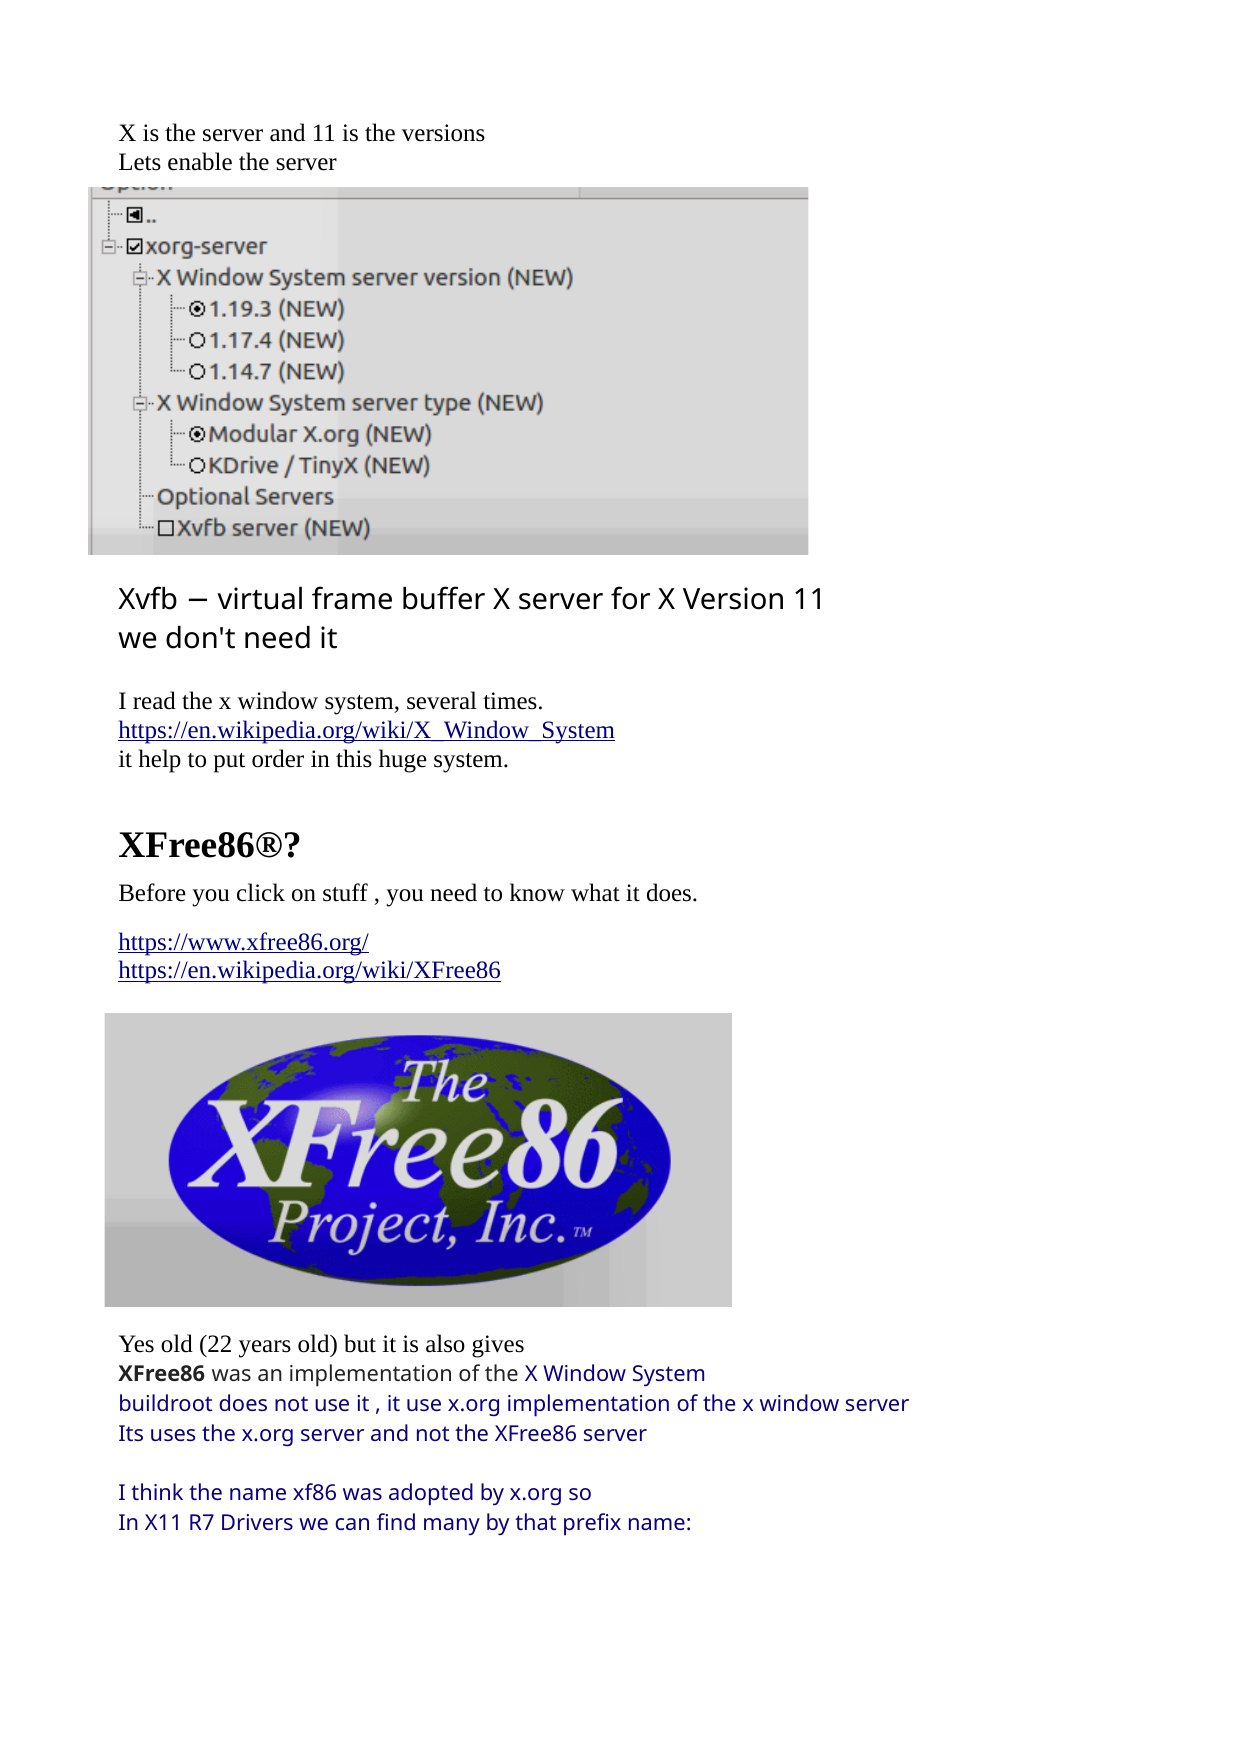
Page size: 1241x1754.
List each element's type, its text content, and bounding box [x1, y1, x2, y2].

text In X11 R7 Drivers we can find many by that prefix name: [118, 1507, 1122, 1537]
text https://www.xfree86.org/ [118, 927, 1122, 956]
text Its uses the x.org server and not the XFree86 server [118, 1418, 1122, 1447]
text https://en.wikipedia.org/wiki/XFree86 [118, 956, 1122, 984]
text I think the name xf86 was adopted by x.org so [118, 1477, 1122, 1507]
text Lets enable the server [118, 147, 1122, 176]
text X is the server and 11 is the versions [118, 118, 1122, 147]
text buildroot does not use it , it use x.org implementation of the x window server [118, 1388, 1122, 1418]
text we don't need it [118, 618, 1122, 657]
subtitle XFree86®? [118, 822, 1122, 865]
text it help to put order in this huge system. [118, 744, 1122, 772]
picture [88, 187, 809, 555]
text XFree86 was an implementation of the X Window System [118, 1358, 1122, 1388]
picture [104, 1013, 732, 1307]
text Before you click on stuff , you need to know what it does. [118, 878, 1122, 906]
text I read the x window system, several times. [118, 686, 1122, 715]
text Yes old (22 years old) but it is also gives [118, 1329, 1122, 1358]
text https://en.wikipedia.org/wiki/X_Window_System [118, 715, 1122, 744]
text Xvfb − virtual frame buffer X server for X Version 11 [118, 578, 1122, 618]
